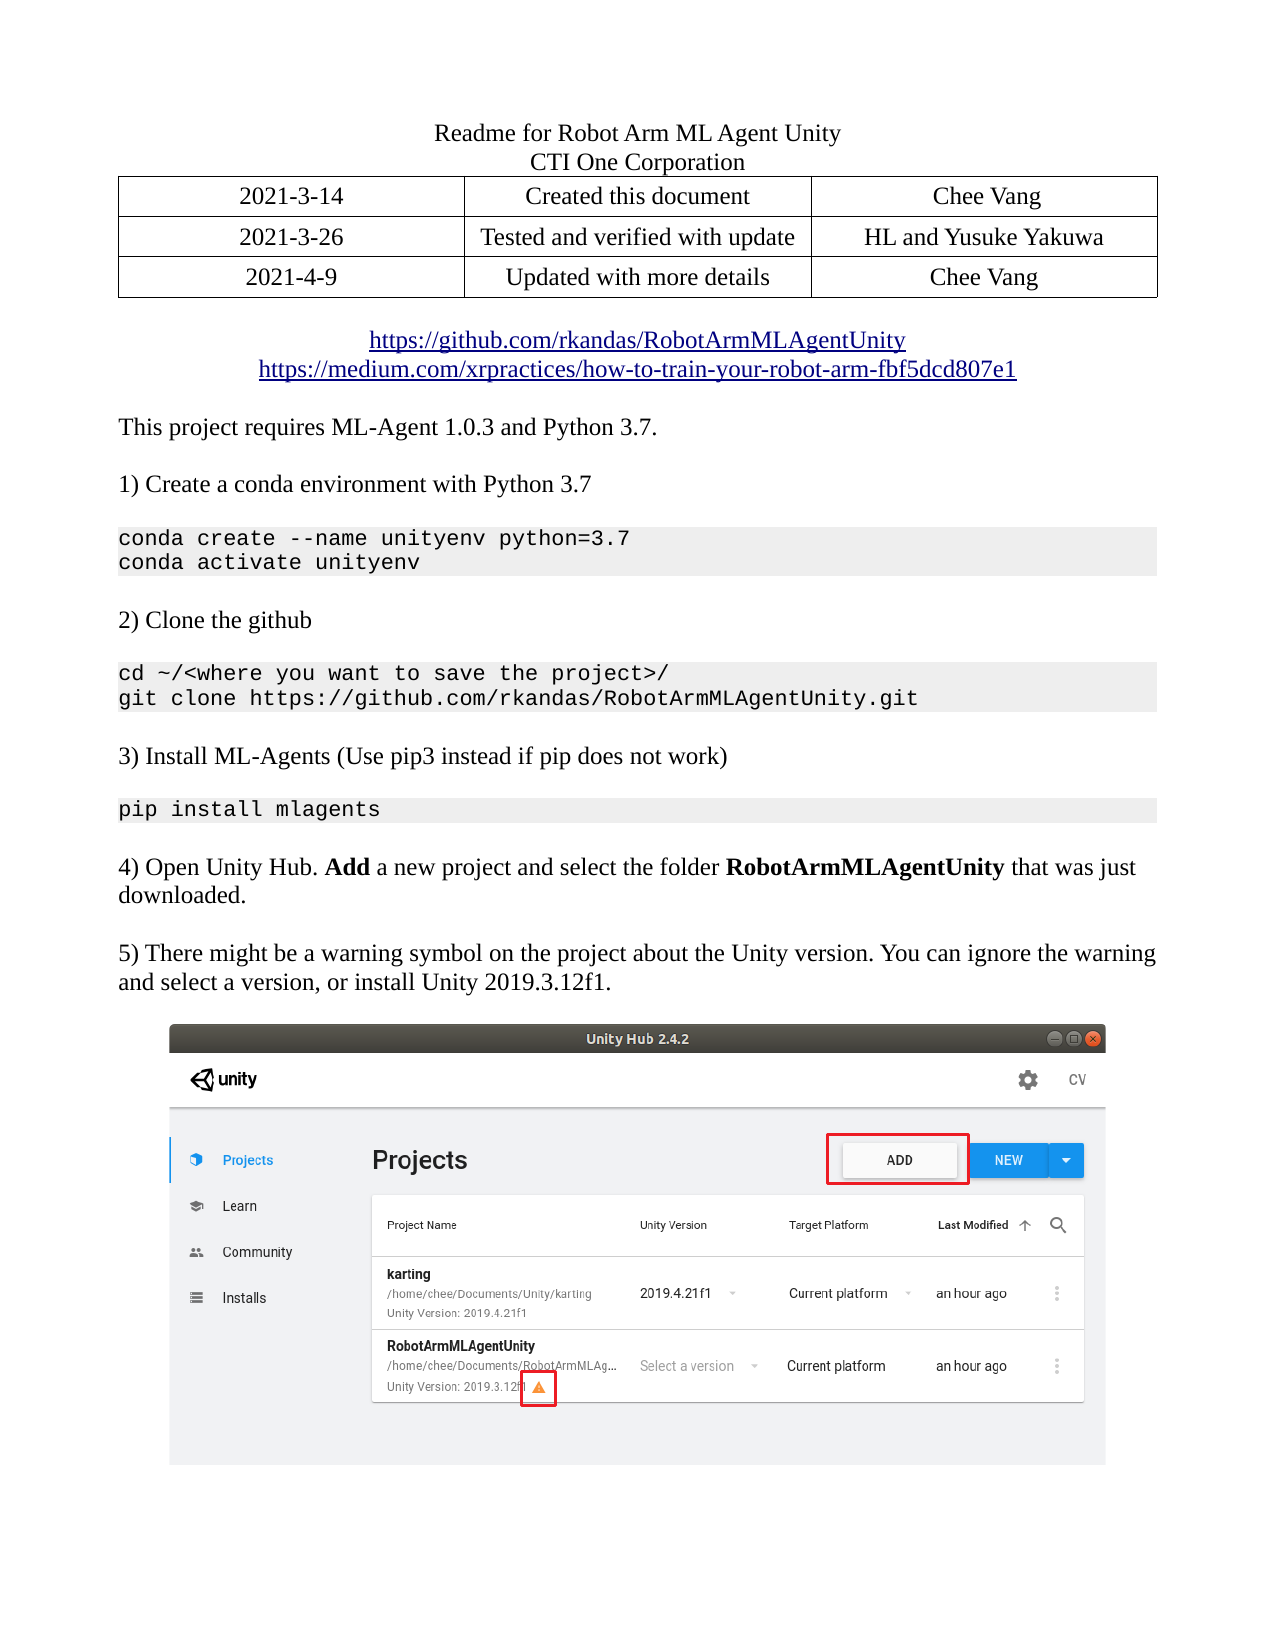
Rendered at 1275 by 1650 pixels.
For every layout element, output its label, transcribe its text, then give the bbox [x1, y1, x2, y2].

text 3) Install ML-Agents (Use pip3 instead if pip does not work) [118, 741, 1157, 769]
table_cell HL and Yusuke Yakuwa [812, 217, 1157, 256]
table_header 2021-3-14 [119, 177, 464, 216]
text 1) Create a conda environment with Python 3.7 [118, 469, 1157, 498]
text cd ~/<where you want to save the project>/ [118, 662, 1157, 687]
text git clone https://github.com/rkandas/RobotArmMLAgentUnity.git [118, 687, 1157, 712]
text conda activate unityenv [118, 551, 1157, 576]
table_cell Updated with more details [465, 257, 811, 297]
picture [169, 1024, 1106, 1465]
table_cell Chee Vang [812, 257, 1157, 297]
text 5) There might be a warning symbol on the project about the Unity version. You can ignore the warning and select a version, or install Unity 2019.3.12f1. [118, 938, 1157, 996]
table_cell 2021-4-9 [119, 257, 464, 297]
text CTI One Corporation [118, 147, 1157, 176]
table_cell Tested and verified with update [465, 217, 811, 256]
text https://medium.com/xrpractices/how-to-train-your-robot-arm-fbf5dcd807e1 [118, 354, 1157, 383]
text This project requires ML-Agent 1.0.3 and Python 3.7. [118, 412, 1157, 440]
text 4) Open Unity Hub. Add a new project and select the folder RobotArmMLAgentUnity that was just downloaded. [118, 852, 1157, 909]
text https://github.com/rkandas/RobotArmMLAgentUnity [118, 325, 1157, 354]
table_header Chee Vang [812, 177, 1157, 216]
text Readme for Robot Arm ML Agent Unity [118, 118, 1157, 147]
text pip install mlagents [118, 798, 1157, 823]
text 2) Clone the github [118, 605, 1157, 634]
text conda create --name unityenv python=3.7 [118, 527, 1157, 551]
table_cell 2021-3-26 [119, 217, 464, 256]
table_header Created this document [465, 177, 811, 216]
